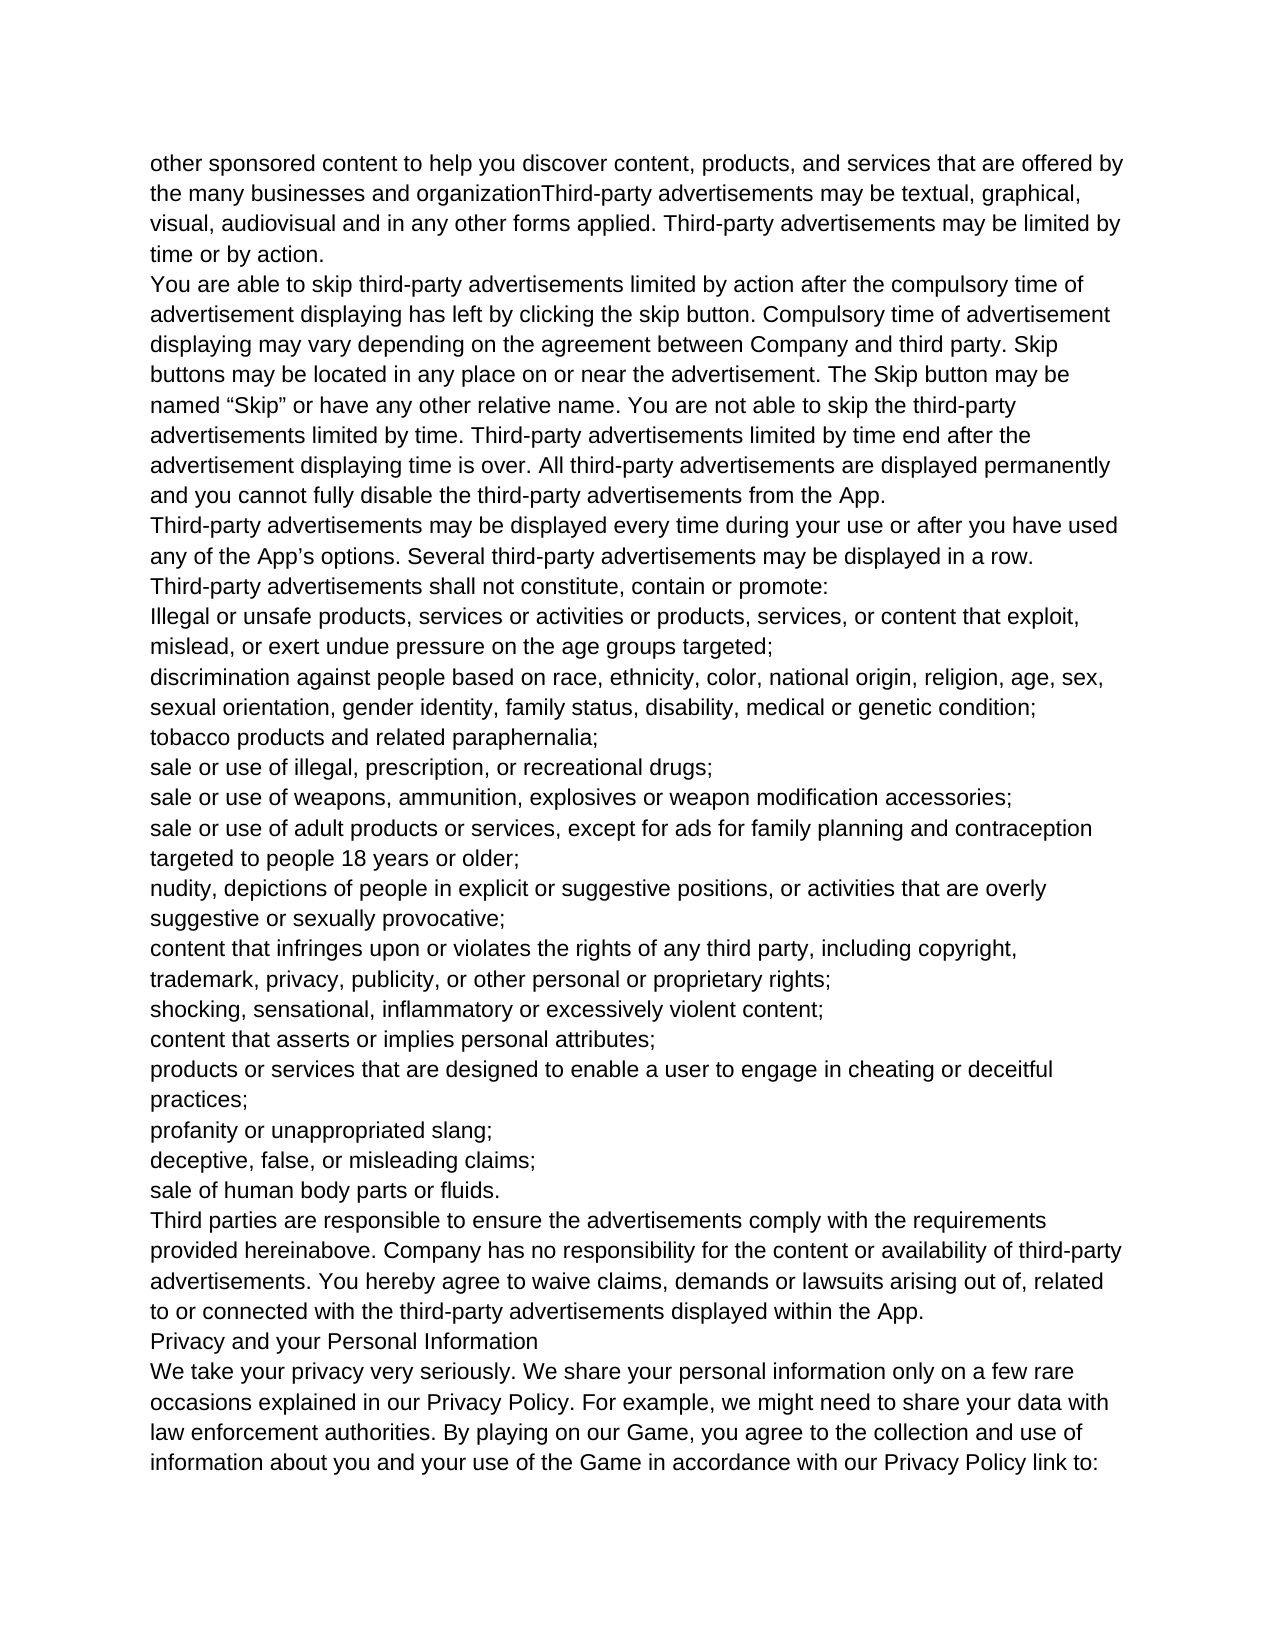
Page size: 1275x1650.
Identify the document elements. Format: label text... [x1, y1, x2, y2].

text Third parties are responsible to ensure the advertisements comply with the requirements provided hereinabove. Company has no responsibility for the content or availability of third-party advertisements. You hereby agree to waive claims, demands or lawsuits arising out of, related to or connected with the third-party advertisements displayed within the App. [150, 1207, 1125, 1324]
text nudity, depictions of people in explicit or suggestive positions, or activities that are overly suggestive or sexually provocative; [150, 875, 1125, 932]
text sale or use of adult products or services, except for ads for family planning and contraception targeted to people 18 years or older; [150, 814, 1125, 871]
text We take your privacy very seriously. We share your personal information only on a few rare occasions explained in our Privacy Policy. For example, we might need to share your data with law enforcement authorities. By playing on our Game, you agree to the collection and use of information about you and your use of the Game in accordance with our Privacy Policy link to: [150, 1358, 1125, 1475]
text shocking, sensational, inflammatory or excessively violent content; [150, 996, 1125, 1022]
text sale or use of weapons, ammunition, explosives or weapon modification accessories; [150, 784, 1125, 811]
text content that infringes upon or violates the rights of any third party, including copyright, trademark, privacy, publicity, or other personal or proprietary rights; [150, 935, 1125, 992]
text Privacy and your Personal Information [150, 1328, 1125, 1354]
text sale of human body parts or fluids. [150, 1177, 1125, 1203]
text Third-party advertisements shall not constitute, contain or promote: [150, 573, 1125, 599]
text discrimination against people based on race, ethnicity, color, national origin, religion, age, sex, sexual orientation, gender identity, family status, disability, medical or genetic condition; [150, 663, 1125, 720]
text sale or use of illegal, prescription, or recreational drugs; [150, 754, 1125, 781]
text products or services that are designed to enable a user to engage in cheating or deceitful practices; [150, 1056, 1125, 1113]
text You are able to skip third-party advertisements limited by action after the compulsory time of advertisement displaying has left by clicking the skip button. Compulsory time of advertisement displaying may vary depending on the agreement between Company and third party. Skip buttons may be located in any place on or near the advertisement. The Skip button may be named “Skip” or have any other relative name. You are not able to skip the third-party advertisements limited by time. Third-party advertisements limited by time end after the advertisement displaying time is over. All third-party advertisements are displayed permanently and you cannot fully disable the third-party advertisements from the App. [150, 271, 1125, 509]
text content that asserts or implies personal attributes; [150, 1026, 1125, 1052]
text profanity or unappropriated slang; [150, 1117, 1125, 1143]
text tobacco products and related paraphernalia; [150, 724, 1125, 750]
text Illegal or unsafe products, services or activities or products, services, or content that exploit, mislead, or exert undue pressure on the age groups targeted; [150, 603, 1125, 660]
text other sponsored content to help you discover content, products, and services that are offered by the many businesses and organizationThird-party advertisements may be textual, graphical, visual, audiovisual and in any other forms applied. Third-party advertisements may be limited by time or by action. [150, 150, 1125, 267]
text Third-party advertisements may be displayed every time during your use or after you have used any of the App’s options. Several third-party advertisements may be displayed in a row. [150, 512, 1125, 569]
text deceptive, false, or misleading claims; [150, 1147, 1125, 1173]
